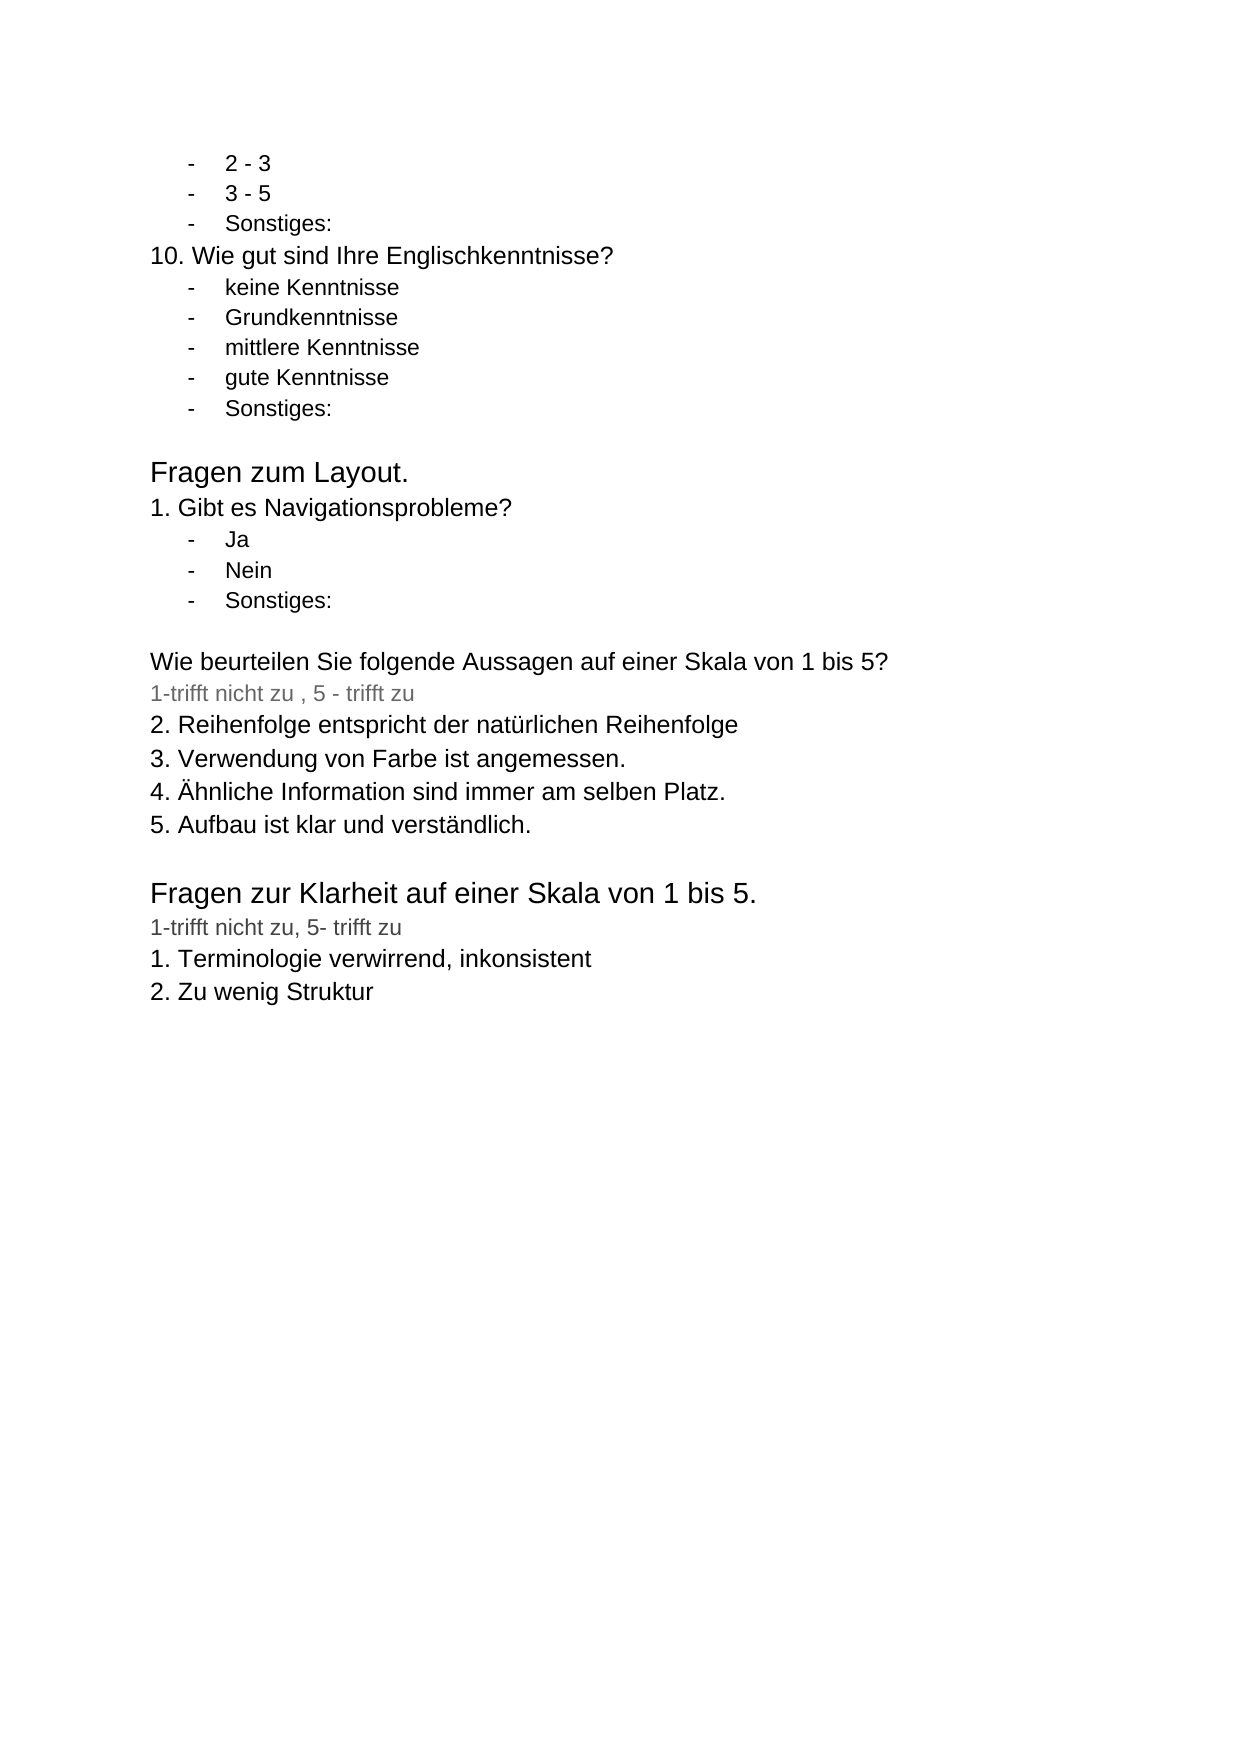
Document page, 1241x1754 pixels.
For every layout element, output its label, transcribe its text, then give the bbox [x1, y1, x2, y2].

list Nein [187, 557, 1090, 583]
text Wie beurteilen Sie folgende Aussagen auf einer Skala von 1 bis 5? [150, 647, 1090, 676]
list 2 - 3 [187, 150, 1090, 176]
text 2. Reihenfolge entspricht der natürlichen Reihenfolge [150, 711, 1090, 739]
text 1-trifft nicht zu , 5 - trifft zu [150, 680, 1090, 707]
text Fragen zur Klarheit auf einer Skala von 1 bis 5. [150, 876, 1090, 909]
text 5. Aufbau ist klar und verständlich. [150, 809, 1090, 838]
text 1. Gibt es Navigationsprobleme? [150, 493, 1090, 522]
list gute Kenntnisse [187, 364, 1090, 391]
list Grundkenntnisse [187, 304, 1090, 330]
list Sonstiges: [187, 210, 1090, 237]
text 2. Zu wenig Struktur [150, 977, 1090, 1006]
list 3 - 5 [187, 180, 1090, 207]
text 1-trifft nicht zu, 5- trifft zu [150, 914, 1090, 941]
text 4. Ähnliche Information sind immer am selben Platz. [150, 777, 1090, 805]
list mittlere Kenntnisse [187, 334, 1090, 360]
text Fragen zum Layout. [150, 455, 1090, 488]
list Sonstiges: [187, 587, 1090, 613]
text 10. Wie gut sind Ihre Englischkenntnisse? [150, 241, 1090, 269]
text 1. Terminologie verwirrend, inkonsistent [150, 944, 1090, 973]
text 3. Verwendung von Farbe ist angemessen. [150, 743, 1090, 772]
list Ja [187, 526, 1090, 553]
list Sonstiges: [187, 394, 1090, 421]
list keine Kenntnisse [187, 274, 1090, 300]
